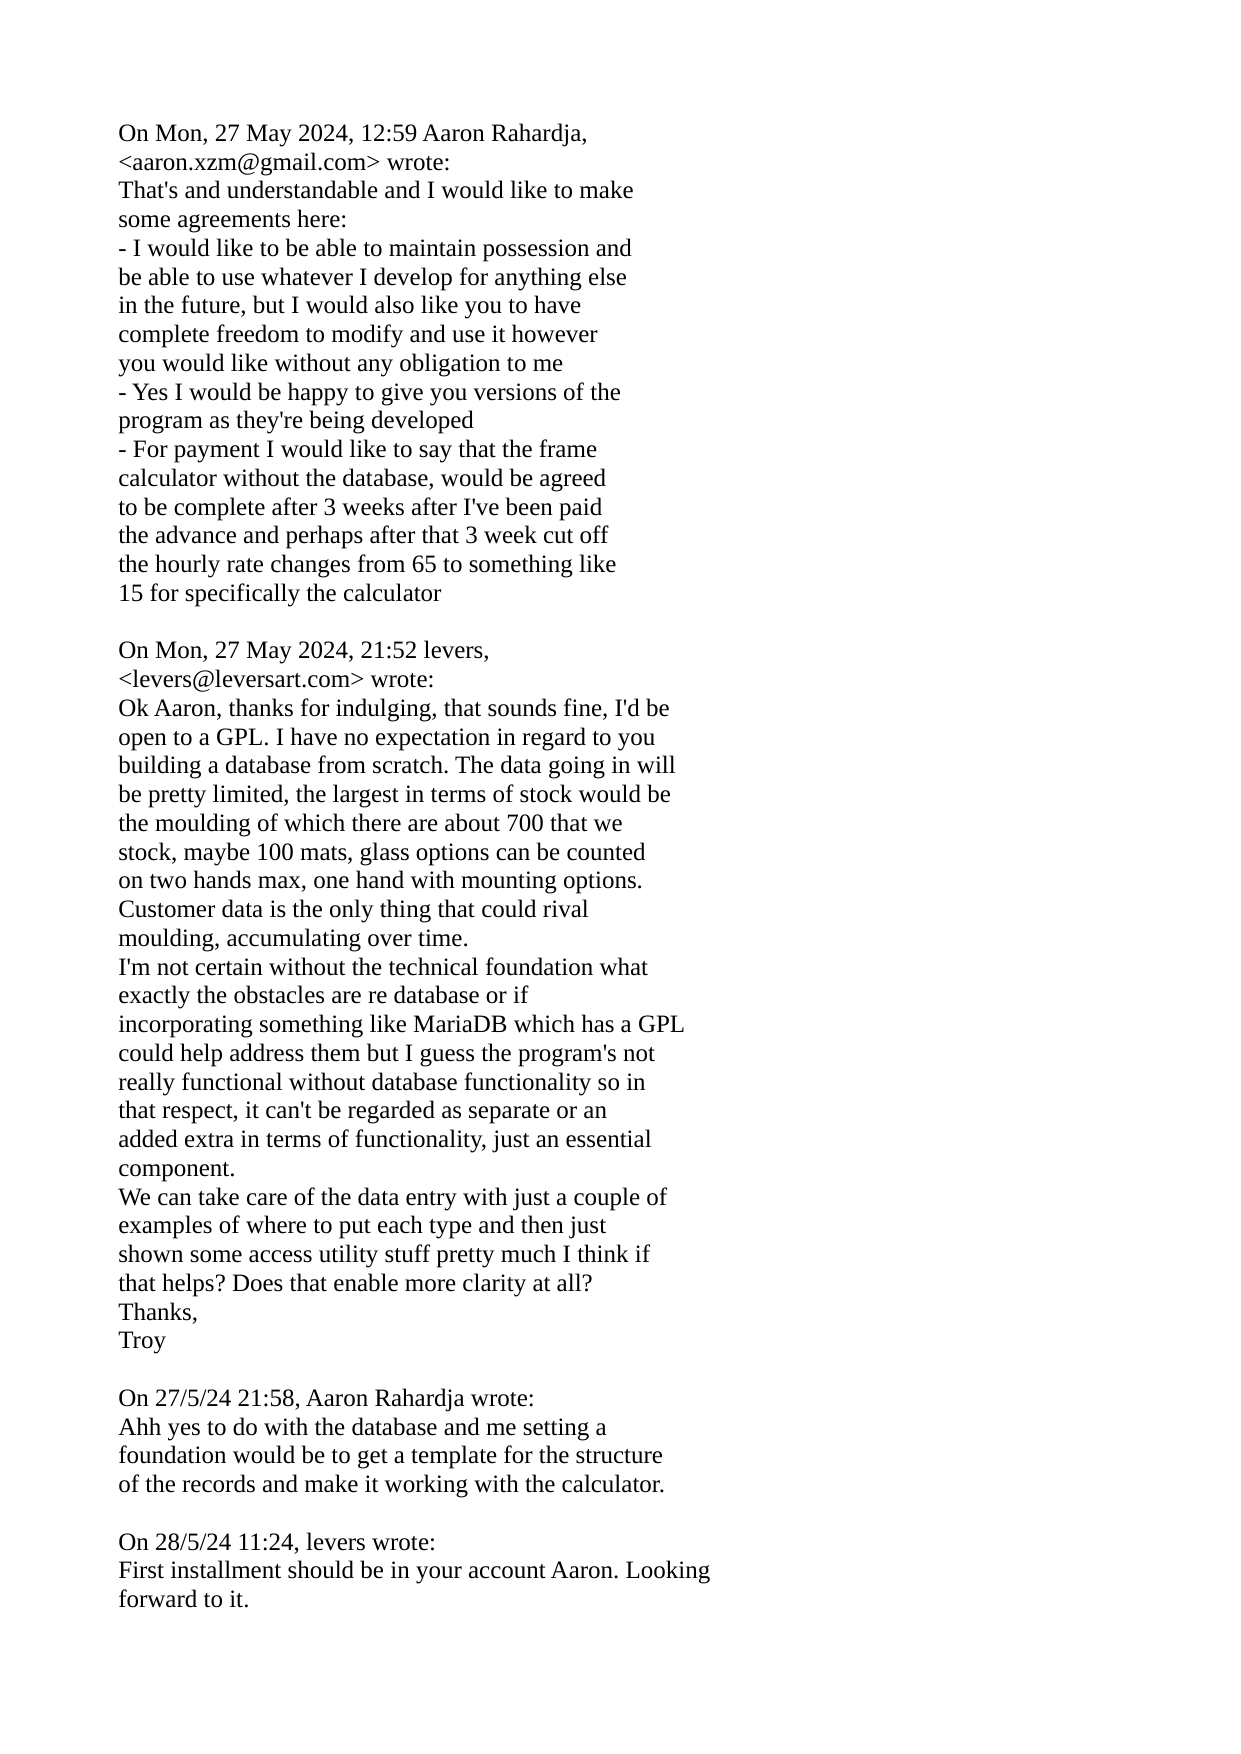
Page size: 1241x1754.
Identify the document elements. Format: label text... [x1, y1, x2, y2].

text Customer data is the only thing that could rival [118, 894, 1122, 923]
text First installment should be in your account Aaron. Looking [118, 1556, 1122, 1584]
text Ahh yes to do with the database and me setting a [118, 1412, 1122, 1441]
text On 28/5/24 11:24, levers wrote: [118, 1527, 1122, 1556]
text really functional without database functionality so in [118, 1067, 1122, 1096]
text the moulding of which there are about 700 that we [118, 808, 1122, 837]
text 15 for specifically the calculator [118, 578, 1122, 607]
text - Yes I would be happy to give you versions of the [118, 377, 1122, 406]
text be pretty limited, the largest in terms of stock would be [118, 779, 1122, 808]
text of the records and make it working with the calculator. [118, 1469, 1122, 1498]
text moulding, accumulating over time. [118, 923, 1122, 952]
text could help address them but I guess the program's not [118, 1038, 1122, 1067]
text incorporating something like MariaDB which has a GPL [118, 1009, 1122, 1038]
text On Mon, 27 May 2024, 12:59 Aaron Rahardja, [118, 118, 1122, 147]
text you would like without any obligation to me [118, 348, 1122, 377]
text added extra in terms of functionality, just an essential [118, 1124, 1122, 1153]
text the hourly rate changes from 65 to something like [118, 549, 1122, 578]
text on two hands max, one hand with mounting options. [118, 866, 1122, 894]
text that helps? Does that enable more clarity at all? [118, 1268, 1122, 1297]
text <levers@leversart.com> wrote: [118, 664, 1122, 693]
text Troy [118, 1326, 1122, 1354]
text <aaron.xzm@gmail.com> wrote: [118, 147, 1122, 176]
text component. [118, 1153, 1122, 1182]
text that respect, it can't be regarded as separate or an [118, 1096, 1122, 1124]
text I'm not certain without the technical foundation what [118, 952, 1122, 981]
text exactly the obstacles are re database or if [118, 981, 1122, 1009]
text shown some access utility stuff pretty much I think if [118, 1239, 1122, 1268]
text - I would like to be able to maintain possession and [118, 233, 1122, 262]
text examples of where to put each type and then just [118, 1211, 1122, 1239]
text the advance and perhaps after that 3 week cut off [118, 521, 1122, 549]
text stock, maybe 100 mats, glass options can be counted [118, 837, 1122, 866]
text program as they're being developed [118, 406, 1122, 434]
text building a database from scratch. The data going in will [118, 751, 1122, 779]
text to be complete after 3 weeks after I've been paid [118, 492, 1122, 521]
text foundation would be to get a template for the structure [118, 1441, 1122, 1469]
text complete freedom to modify and use it however [118, 319, 1122, 348]
text On Mon, 27 May 2024, 21:52 levers, [118, 636, 1122, 664]
text calculator without the database, would be agreed [118, 463, 1122, 492]
text open to a GPL. I have no expectation in regard to you [118, 722, 1122, 751]
text Thanks, [118, 1297, 1122, 1326]
text forward to it. [118, 1584, 1122, 1613]
text in the future, but I would also like you to have [118, 291, 1122, 319]
text Ok Aaron, thanks for indulging, that sounds fine, I'd be [118, 693, 1122, 722]
text That's and understandable and I would like to make [118, 176, 1122, 204]
text - For payment I would like to say that the frame [118, 434, 1122, 463]
text some agreements here: [118, 204, 1122, 233]
text We can take care of the data entry with just a couple of [118, 1182, 1122, 1211]
text On 27/5/24 21:58, Aaron Rahardja wrote: [118, 1383, 1122, 1412]
text be able to use whatever I develop for anything else [118, 262, 1122, 291]
